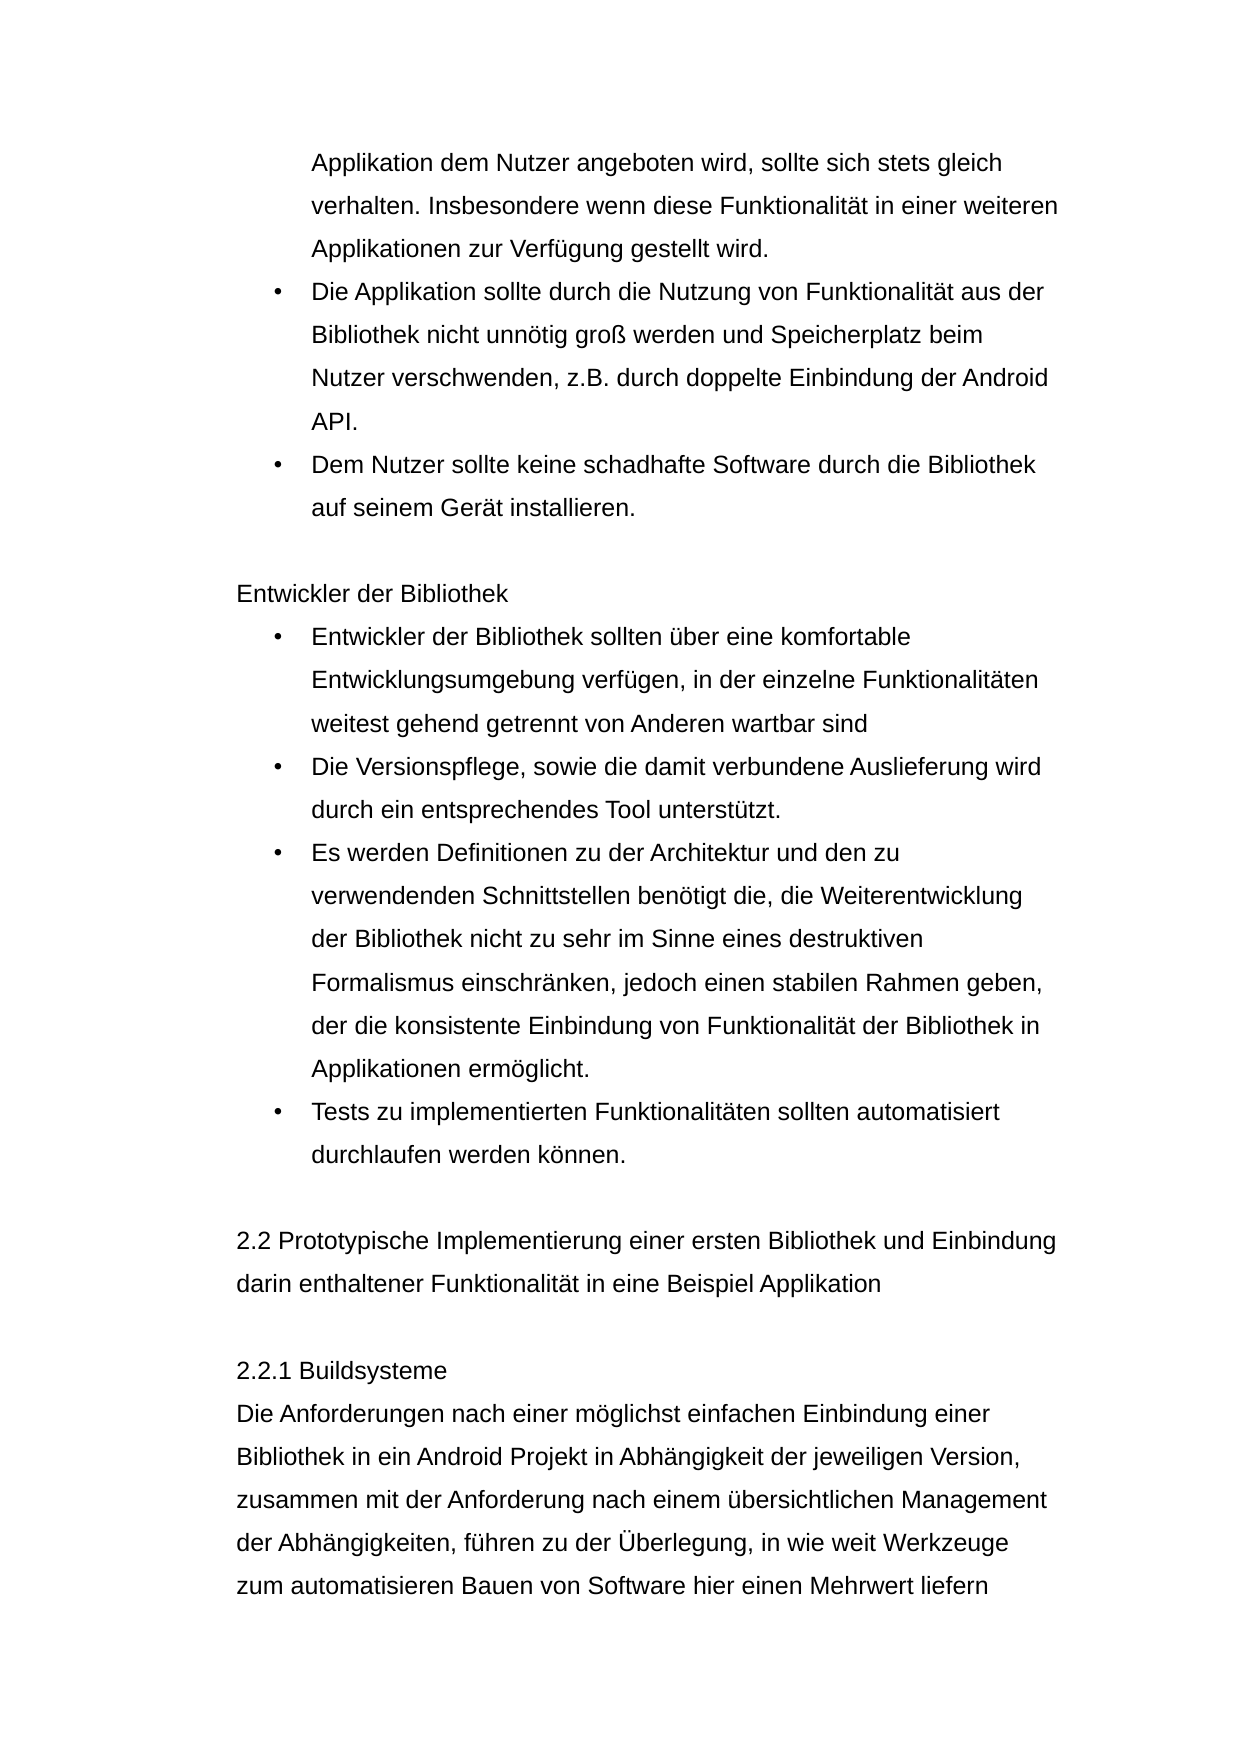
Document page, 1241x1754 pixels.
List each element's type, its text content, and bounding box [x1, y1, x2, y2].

text Die Anforderungen nach einer möglichst einfachen Einbindung einer Bibliothek in ein Android Projekt in Abhängigkeit der jeweiligen Version, zusammen mit der Anforderung nach einem übersichtlichen Management der Abhängigkeiten, führen zu der Überlegung, in wie weit Werkzeuge zum automatisieren Bauen von Software hier einen Mehrwert liefern [236, 1399, 1063, 1600]
list Die Versionspflege, sowie die damit verbundene Auslieferung wird durch ein entsprechendes Tool unterstützt. [274, 752, 1063, 824]
list Es werden Definitionen zu der Architektur und den zu verwendenden Schnittstellen benötigt die, die Weiterentwicklung der Bibliothek nicht zu sehr im Sinne eines destruktiven Formalismus einschränken, jedoch einen stabilen Rahmen geben, der die konsistente Einbindung von Funktionalität der Bibliothek in Applikationen ermöglicht. [274, 838, 1063, 1082]
list Tests zu implementierten Funktionalitäten sollten automatisiert durchlaufen werden können. [274, 1097, 1063, 1169]
list Dem Nutzer sollte keine schadhafte Software durch die Bibliothek auf seinem Gerät installieren. [274, 449, 1063, 522]
list Applikation dem Nutzer angeboten wird, sollte sich stets gleich verhalten. Insbesondere wenn diese Funktionalität in einer weiteren Applikationen zur Verfügung gestellt wird. [274, 148, 1063, 263]
text 2.2.1 Buildsysteme [236, 1356, 1063, 1384]
text 2.2 Prototypische Implementierung einer ersten Bibliothek und Einbindung darin enthaltener Funktionalität in eine Beispiel Applikation [236, 1226, 1063, 1298]
list Entwickler der Bibliothek sollten über eine komfortable Entwicklungsumgebung verfügen, in der einzelne Funktionalitäten weitest gehend getrennt von Anderen wartbar sind [274, 622, 1063, 737]
list Die Applikation sollte durch die Nutzung von Funktionalität aus der Bibliothek nicht unnötig groß werden und Speicherplatz beim Nutzer verschwenden, z.B. durch doppelte Einbindung der Android API. [274, 277, 1063, 435]
text Entwickler der Bibliothek [236, 579, 1063, 608]
